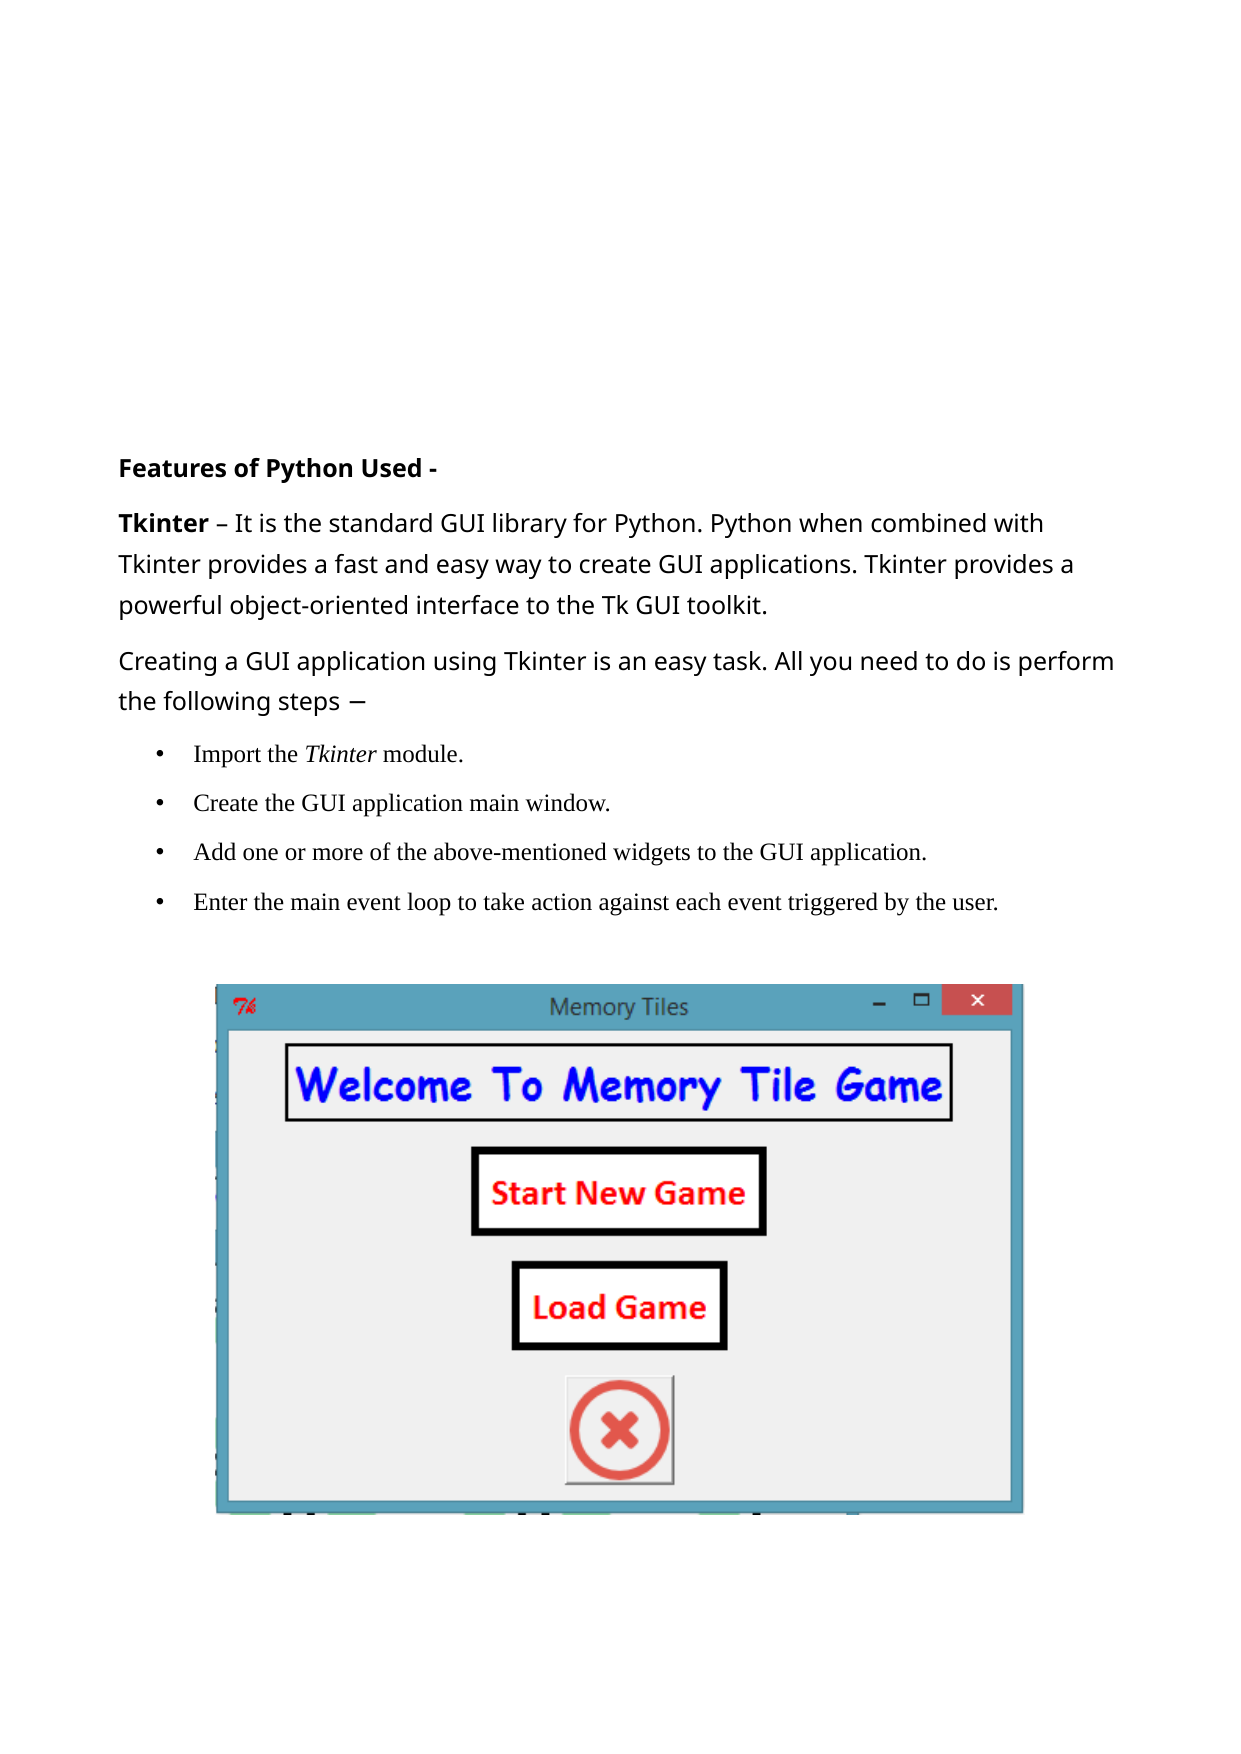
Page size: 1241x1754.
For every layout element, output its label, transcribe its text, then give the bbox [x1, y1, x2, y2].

list Create the GUI application main window. [156, 788, 1122, 817]
list Import the Tkinter module. [156, 739, 1122, 768]
text Creating a GUI application using Tkinter is an easy task. All you need to do is perform the following steps − [118, 643, 1122, 718]
text Tkinter – It is the standard GUI library for Python. Python when combined with Tkinter provides a fast and easy way to create GUI applications. Tkinter provides a powerful object-oriented interface to the Tk GUI toolkit. [118, 506, 1122, 622]
list Add one or more of the above-mentioned widgets to the GUI application. [156, 837, 1122, 866]
text Features of Python Used - [118, 451, 1122, 485]
picture [215, 984, 1025, 1515]
list Enter the main event loop to take action against each event triggered by the user. [156, 887, 1122, 915]
